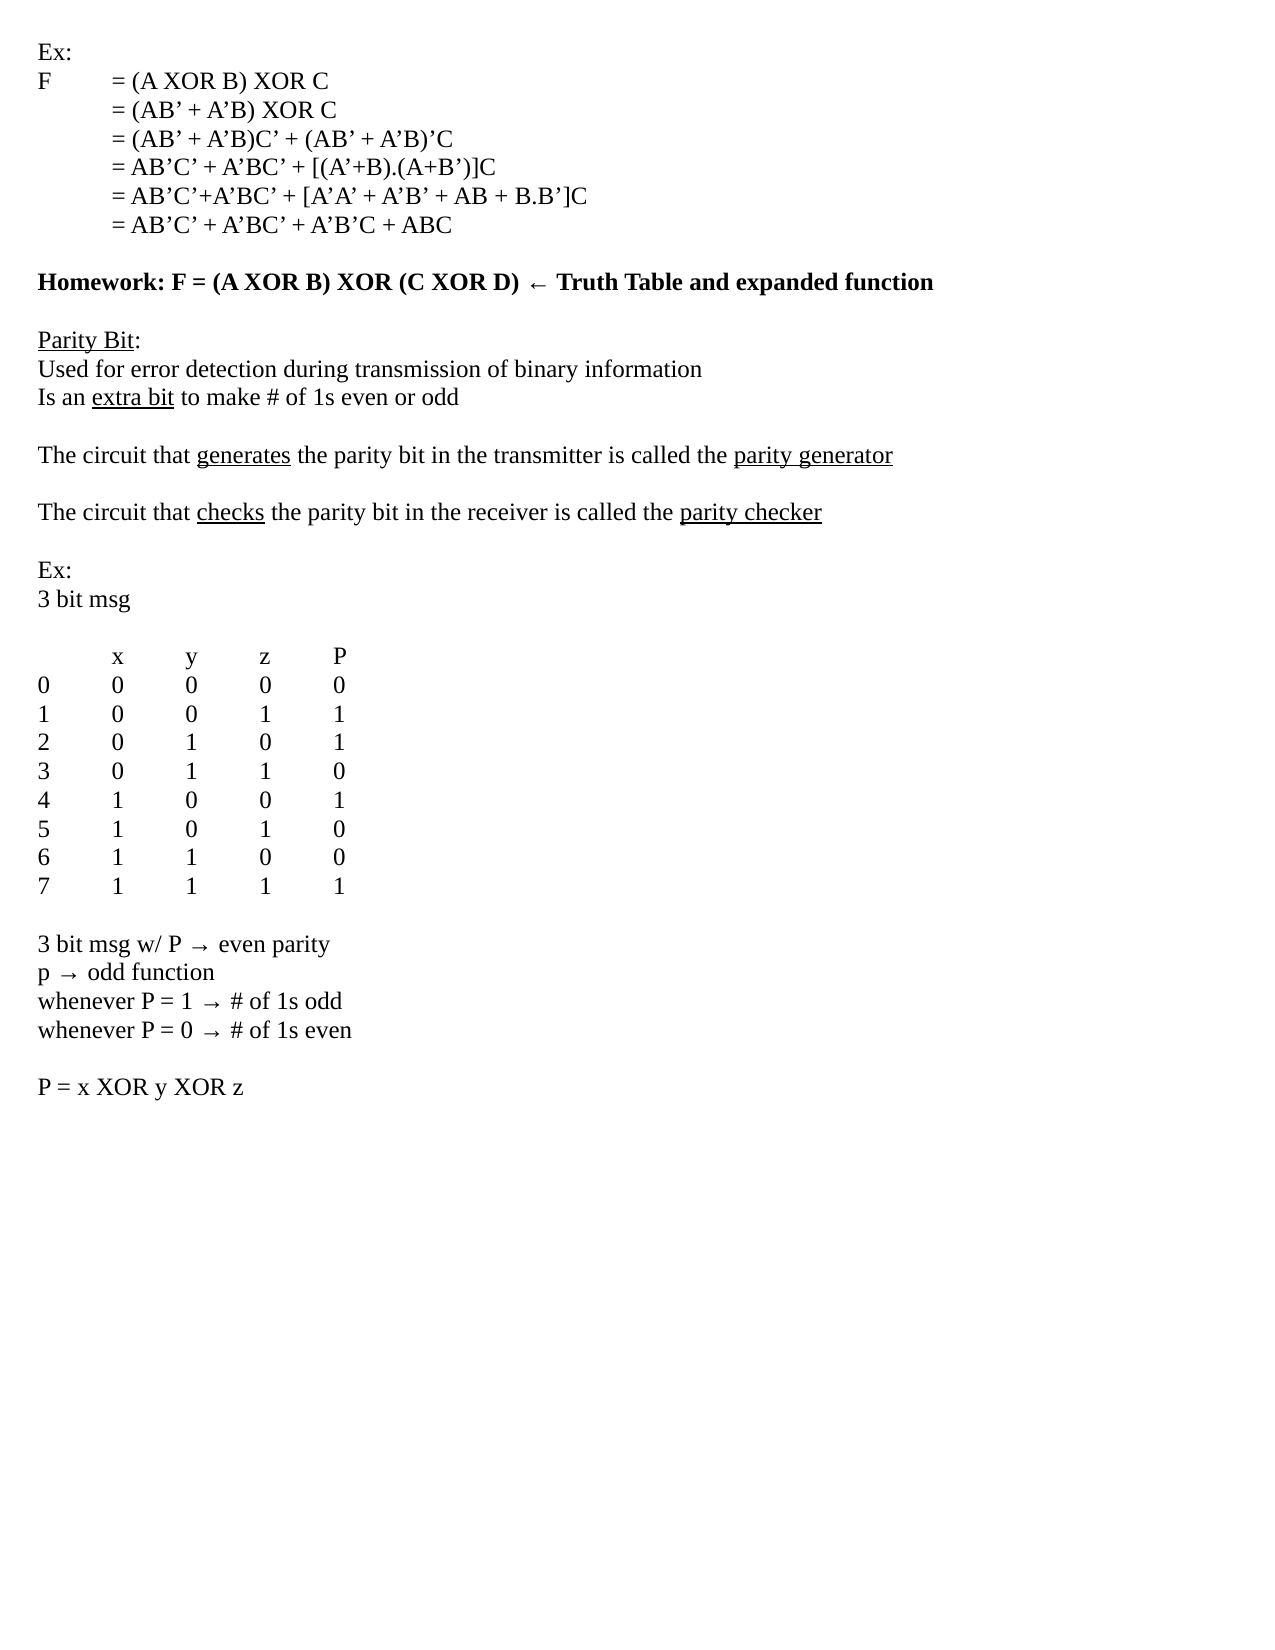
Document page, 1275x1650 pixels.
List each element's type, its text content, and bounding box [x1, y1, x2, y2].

text = (AB’ + A’B)C’ + (AB’ + A’B)’C [37, 124, 1237, 152]
text The circuit that generates the parity bit in the transmitter is called the parity generator [37, 440, 1237, 469]
text = AB’C’ + A’BC’ + A’B’C + ABC [37, 210, 1237, 239]
text = (AB’ + A’B) XOR C [37, 95, 1237, 124]
text 2 0 1 0 1 [37, 727, 1237, 756]
text Homework: F = (A XOR B) XOR (C XOR D) ← Truth Table and expanded function [37, 267, 1237, 296]
text Parity Bit: [37, 325, 1237, 354]
text Used for error detection during transmission of binary information [37, 354, 1237, 382]
text Is an extra bit to make # of 1s even or odd [37, 382, 1237, 411]
text whenever P = 1 → # of 1s odd [37, 986, 1237, 1015]
text P = x XOR y XOR z [37, 1072, 1237, 1101]
text 1 0 0 1 1 [37, 699, 1237, 727]
text whenever P = 0 → # of 1s even [37, 1015, 1237, 1044]
text 3 0 1 1 0 [37, 756, 1237, 785]
text x y z P [37, 641, 1237, 670]
text Ex: [37, 37, 1237, 66]
text Ex: [37, 555, 1237, 584]
text 4 1 0 0 1 [37, 785, 1237, 814]
text 5 1 0 1 0 [37, 814, 1237, 842]
text 3 bit msg w/ P → even parity [37, 929, 1237, 957]
text 6 1 1 0 0 [37, 842, 1237, 871]
text 7 1 1 1 1 [37, 871, 1237, 900]
text = AB’C’+A’BC’ + [A’A’ + A’B’ + AB + B.B’]C [37, 181, 1237, 210]
text 3 bit msg [37, 584, 1237, 612]
text The circuit that checks the parity bit in the receiver is called the parity checker [37, 497, 1237, 526]
text 0 0 0 0 0 [37, 670, 1237, 699]
text F = (A XOR B) XOR C [37, 66, 1237, 95]
text p → odd function [37, 957, 1237, 986]
text = AB’C’ + A’BC’ + [(A’+B).(A+B’)]C [37, 152, 1237, 181]
